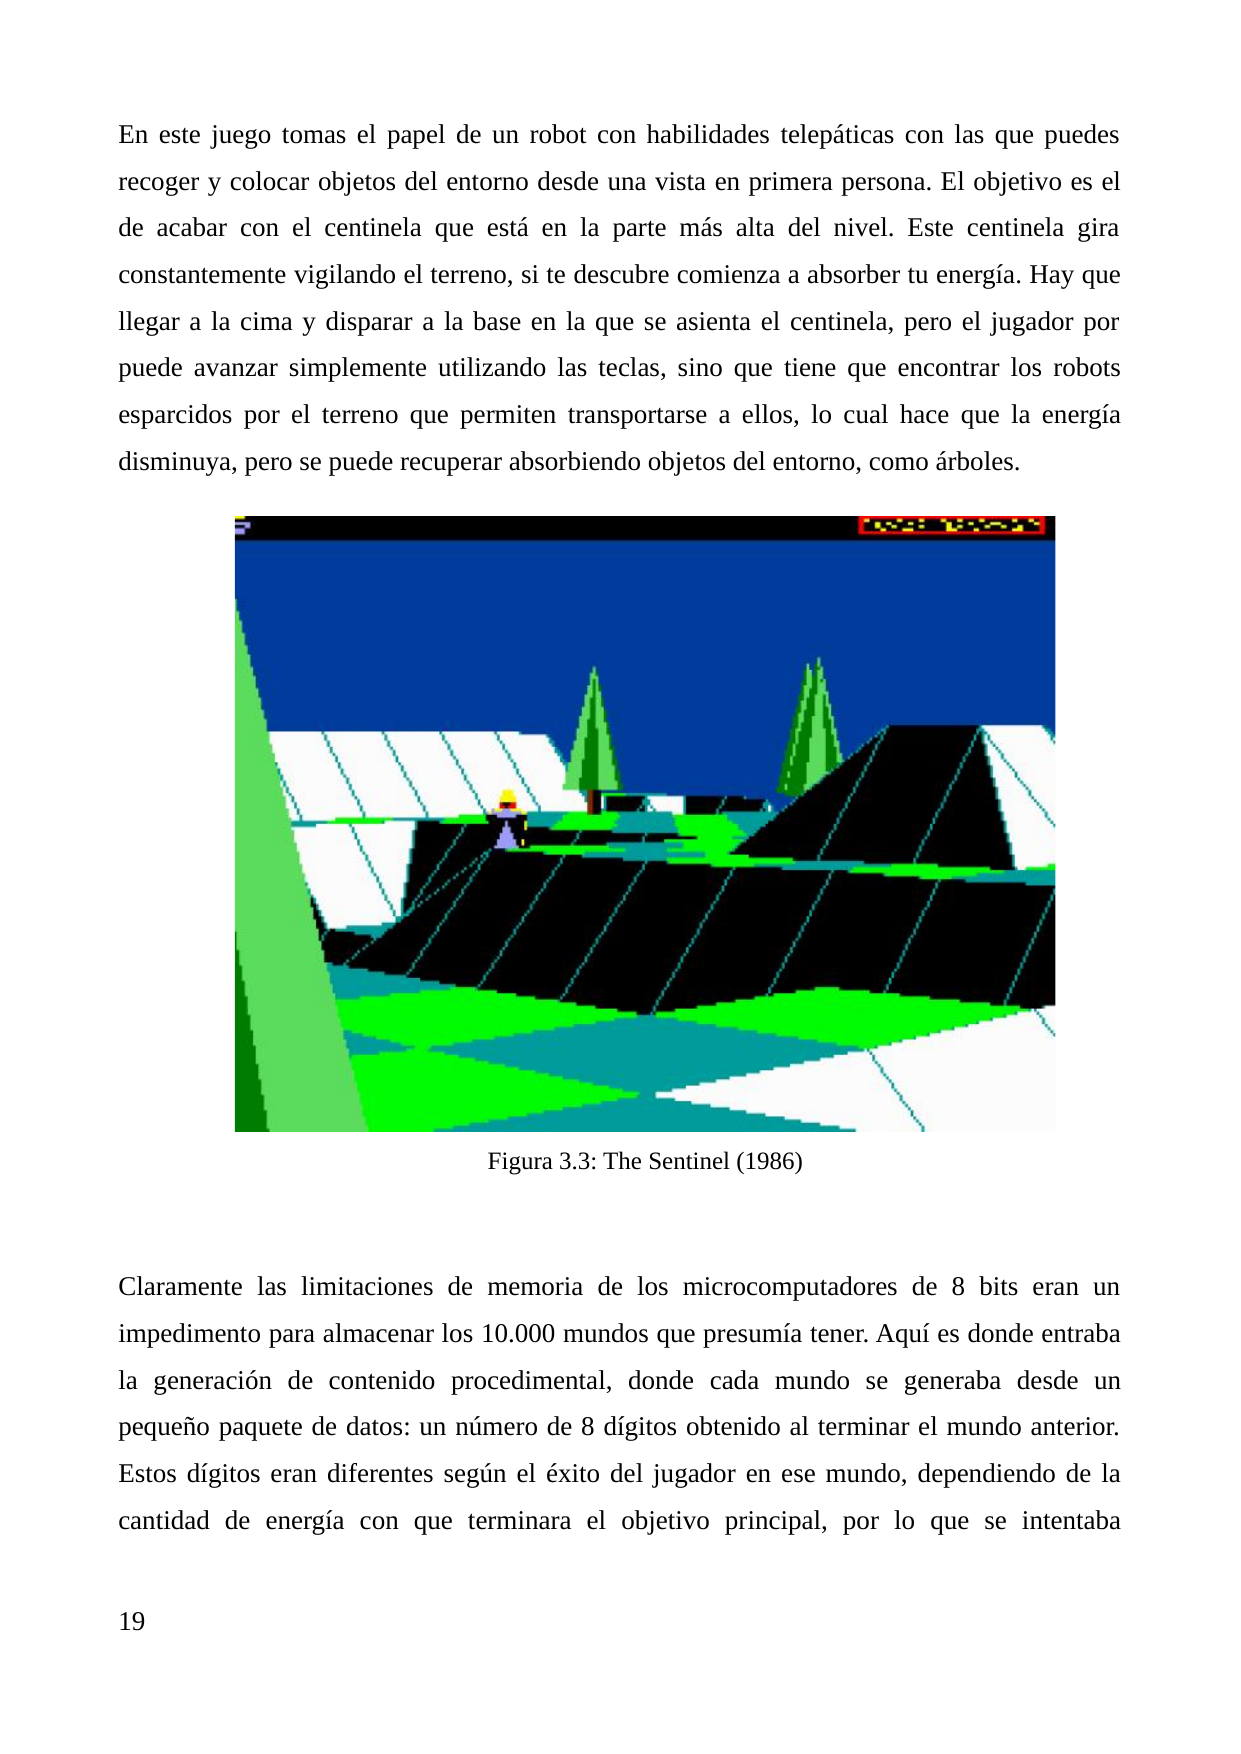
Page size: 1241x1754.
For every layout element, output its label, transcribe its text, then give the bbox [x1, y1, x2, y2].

text Claramente las limitaciones de memoria de los microcomputadores de 8 bits eran un impedimento para almacenar los 10.000 mundos que presumía tener. Aquí es donde entraba la generación de contenido procedimental, donde cada mundo se generaba desde un pequeño paquete de datos: un número de 8 dígitos obtenido al terminar el mundo anterior. Estos dígitos eran diferentes según el éxito del jugador en ese mundo, dependiendo de la cantidad de energía con que terminara el objetivo principal, por lo que se intentaba [118, 1271, 1122, 1535]
picture [234, 516, 1056, 1132]
text Figura 3.3: The Sentinel (1986) [211, 516, 1079, 1175]
text En este juego tomas el papel de un robot con habilidades telepáticas con las que puedes recoger y colocar objetos del entorno desde una vista en primera persona. El objetivo es el de acabar con el centinela que está en la parte más alta del nivel. Este centinela gira constantemente vigilando el terreno, si te descubre comienza a absorber tu energía. Hay que llegar a la cima y disparar a la base en la que se asienta el centinela, pero el jugador por puede avanzar simplemente utilizando las teclas, sino que tiene que encontrar los robots esparcidos por el terreno que permiten transportarse a ellos, lo cual hace que la energía disminuya, pero se puede recuperar absorbiendo objetos del entorno, como árboles. [118, 118, 1122, 476]
